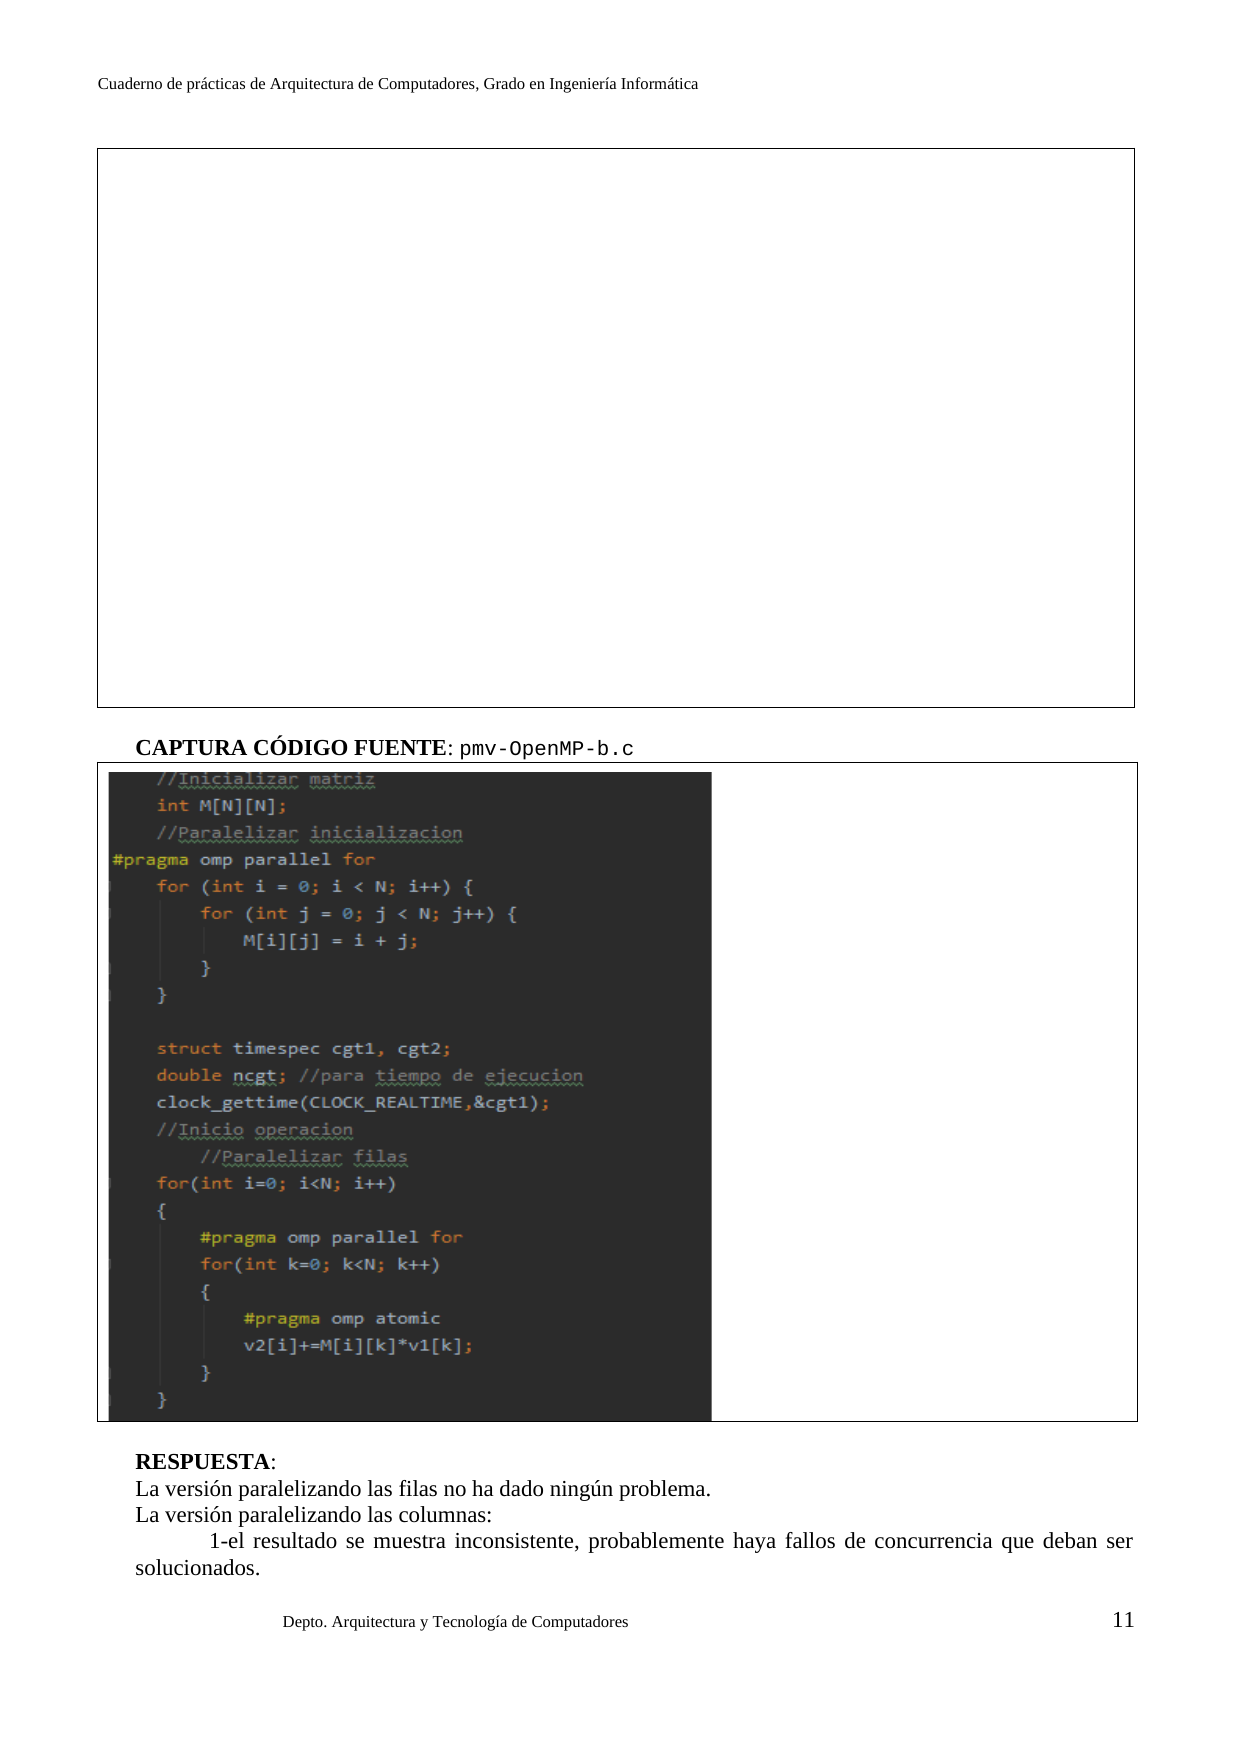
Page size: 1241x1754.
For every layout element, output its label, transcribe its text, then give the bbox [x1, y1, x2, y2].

table_header [712, 773, 1137, 1421]
text CAPTURA CÓDIGO FUENTE: pmv-OpenMP-b.c [135, 734, 1135, 762]
picture [108, 772, 712, 1421]
table_header [98, 149, 1134, 707]
text 1-el resultado se muestra inconsistente, probablemente haya fallos de concurrencia que deban ser solucionados. [135, 1527, 1135, 1580]
text La versión paralelizando las columnas: [135, 1501, 1135, 1527]
text RESPUESTA: [135, 1448, 1135, 1474]
table_header [98, 763, 1137, 772]
table_header [98, 773, 108, 1421]
text La versión paralelizando las filas no ha dado ningún problema. [135, 1474, 1135, 1501]
